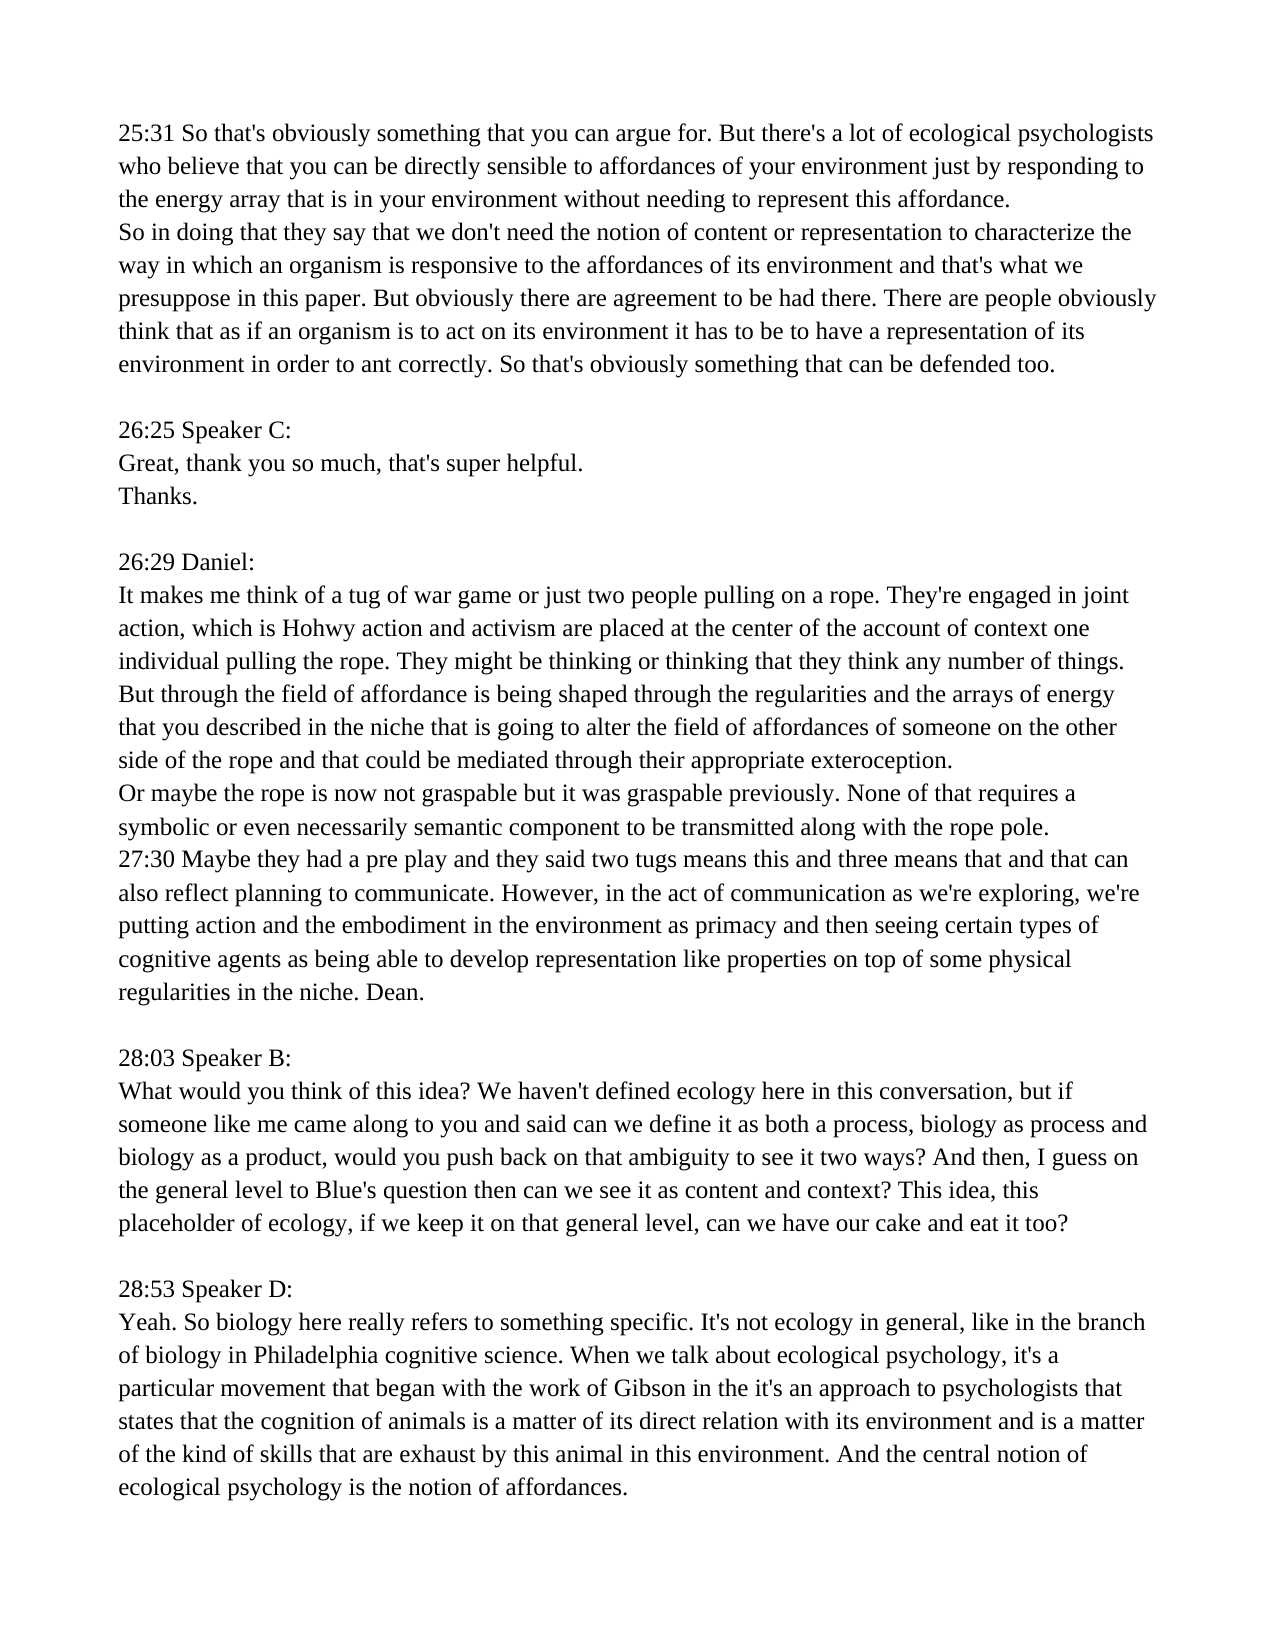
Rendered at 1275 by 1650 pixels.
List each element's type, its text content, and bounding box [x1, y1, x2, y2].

text 28:03 Speaker B: [118, 1043, 1157, 1071]
text Great, thank you so much, that's super helpful. [118, 448, 1157, 477]
text Thanks. [118, 481, 1157, 510]
text It makes me think of a tug of war game or just two people pulling on a rope. They're engaged in joint action, which is Hohwy action and activism are placed at the center of the account of context one individual pulling the rope. They might be thinking or thinking that they think any number of things. But through the field of affordance is being shaped through the regularities and the arrays of energy that you described in the niche that is going to alter the field of affordances of someone on the other side of the rope and that could be mediated through their appropriate exteroception. [118, 580, 1157, 774]
text 26:29 Daniel: [118, 547, 1157, 576]
text 25:31 So that's obviously something that you can argue for. But there's a lot of ecological psychologists who believe that you can be directly sensible to affordances of your environment just by responding to the energy array that is in your environment without needing to represent this affordance. [118, 118, 1157, 213]
text 27:30 Maybe they had a pre play and they said two tugs means this and three means that and that can also reflect planning to communicate. However, in the act of communication as we're exploring, we're putting action and the embodiment in the environment as primacy and then seeing certain types of cognitive agents as being able to develop representation like properties on top of some physical regularities in the niche. Dean. [118, 844, 1157, 1005]
text So in doing that they say that we don't need the notion of content or representation to characterize the way in which an organism is responsive to the affordances of its environment and that's what we presuppose in this paper. But obviously there are agreement to be had there. There are people obviously think that as if an organism is to act on its environment it has to be to have a representation of its environment in order to ant correctly. So that's obviously something that can be defended too. [118, 217, 1157, 378]
text Or maybe the rope is now not graspable but it was graspable previously. None of that requires a symbolic or even necessarily semantic component to be transmitted along with the rope pole. [118, 778, 1157, 840]
text 26:25 Speaker C: [118, 415, 1157, 444]
text What would you think of this idea? We haven't defined ecology here in this conversation, but if someone like me came along to you and said can we define it as both a process, biology as process and biology as a product, would you push back on that ambiguity to see it two ways? And then, I guess on the general level to Blue's question then can we see it as content and context? This idea, this placeholder of ecology, if we keep it on that general level, can we have our cake and eat it too? [118, 1076, 1157, 1237]
text Yeah. So biology here really refers to something specific. It's not ecology in general, like in the branch of biology in Philadelphia cognitive science. When we talk about ecological psychology, it's a particular movement that began with the work of Gibson in the it's an approach to psychologists that states that the cognition of animals is a matter of its direct relation with its environment and is a matter of the kind of skills that are exhaust by this animal in this environment. And the central notion of ecological psychology is the notion of affordances. [118, 1307, 1157, 1501]
text 28:53 Speaker D: [118, 1274, 1157, 1303]
